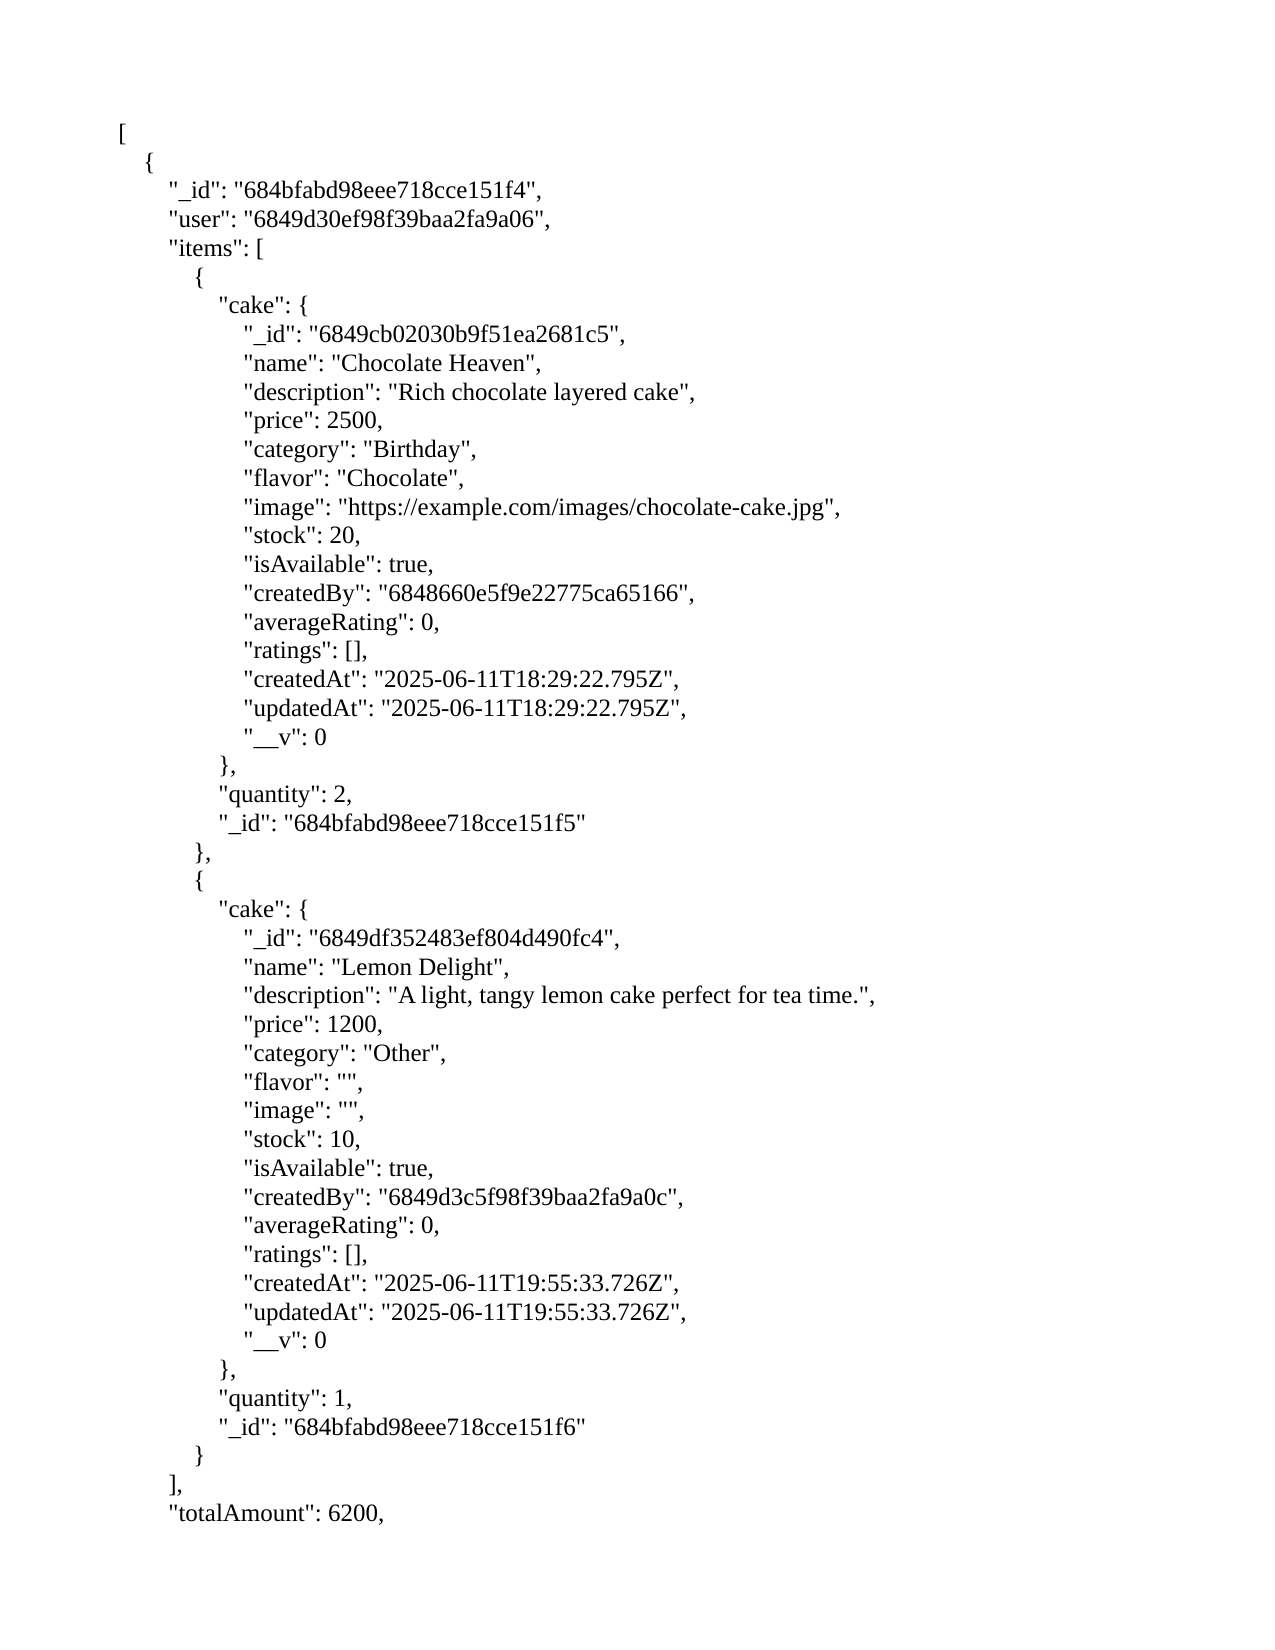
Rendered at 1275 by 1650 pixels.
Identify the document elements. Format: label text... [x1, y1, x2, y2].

text "cake": { [118, 291, 1157, 319]
text "updatedAt": "2025-06-11T19:55:33.726Z", [118, 1297, 1157, 1326]
text { [118, 147, 1157, 176]
text "flavor": "Chocolate", [118, 463, 1157, 492]
text "isAvailable": true, [118, 1153, 1157, 1182]
text "items": [ [118, 233, 1157, 262]
text "averageRating": 0, [118, 1211, 1157, 1239]
text }, [118, 837, 1157, 866]
text "user": "6849d30ef98f39baa2fa9a06", [118, 204, 1157, 233]
text "averageRating": 0, [118, 607, 1157, 636]
text "quantity": 1, [118, 1383, 1157, 1412]
text "__v": 0 [118, 1326, 1157, 1354]
text "stock": 20, [118, 521, 1157, 549]
text ], [118, 1469, 1157, 1498]
text "name": "Lemon Delight", [118, 952, 1157, 981]
text "updatedAt": "2025-06-11T18:29:22.795Z", [118, 693, 1157, 722]
text "description": "A light, tangy lemon cake perfect for tea time.", [118, 981, 1157, 1009]
text "flavor": "", [118, 1067, 1157, 1096]
text "image": "", [118, 1096, 1157, 1124]
text "category": "Birthday", [118, 434, 1157, 463]
text { [118, 262, 1157, 291]
text "isAvailable": true, [118, 549, 1157, 578]
text "stock": 10, [118, 1124, 1157, 1153]
text "_id": "6849df352483ef804d490fc4", [118, 923, 1157, 952]
text } [118, 1441, 1157, 1469]
text "image": "https://example.com/images/chocolate-cake.jpg", [118, 492, 1157, 521]
text "_id": "6849cb02030b9f51ea2681c5", [118, 319, 1157, 348]
text }, [118, 1354, 1157, 1383]
text "category": "Other", [118, 1038, 1157, 1067]
text "_id": "684bfabd98eee718cce151f4", [118, 176, 1157, 204]
text "cake": { [118, 894, 1157, 923]
text "ratings": [], [118, 636, 1157, 664]
text "name": "Chocolate Heaven", [118, 348, 1157, 377]
text "_id": "684bfabd98eee718cce151f5" [118, 808, 1157, 837]
text { [118, 866, 1157, 894]
text "createdBy": "6849d3c5f98f39baa2fa9a0c", [118, 1182, 1157, 1211]
text [ [118, 118, 1157, 147]
text "_id": "684bfabd98eee718cce151f6" [118, 1412, 1157, 1441]
text }, [118, 751, 1157, 779]
text "createdAt": "2025-06-11T18:29:22.795Z", [118, 664, 1157, 693]
text "createdBy": "6848660e5f9e22775ca65166", [118, 578, 1157, 607]
text "quantity": 2, [118, 779, 1157, 808]
text "ratings": [], [118, 1239, 1157, 1268]
text "price": 1200, [118, 1009, 1157, 1038]
text "totalAmount": 6200, [118, 1498, 1157, 1527]
text "__v": 0 [118, 722, 1157, 751]
text "createdAt": "2025-06-11T19:55:33.726Z", [118, 1268, 1157, 1297]
text "price": 2500, [118, 406, 1157, 434]
text "description": "Rich chocolate layered cake", [118, 377, 1157, 406]
